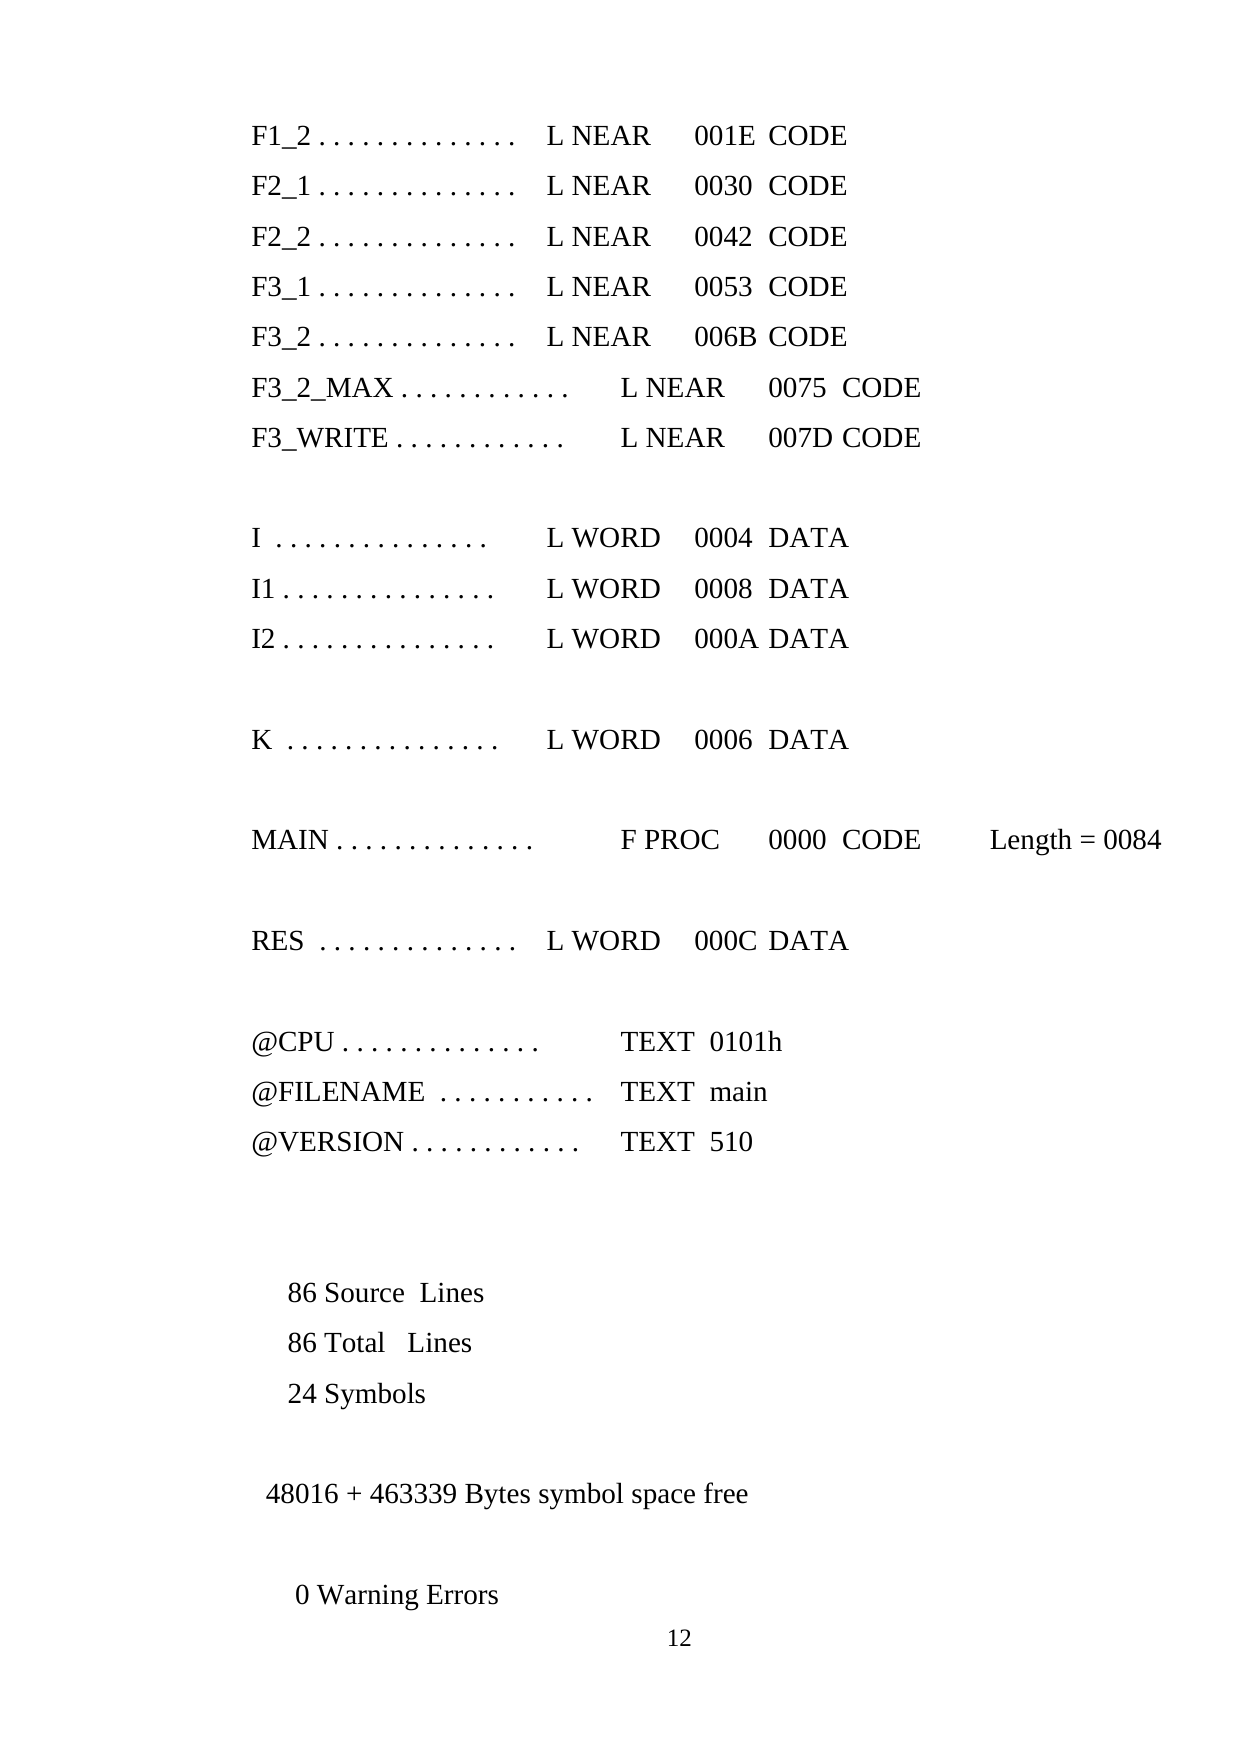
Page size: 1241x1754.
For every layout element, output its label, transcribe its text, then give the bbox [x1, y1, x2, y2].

text MAIN . . . . . . . . . . . . . . F PROC 0000 CODE Length = 0084 [177, 822, 1181, 856]
text F2_2 . . . . . . . . . . . . . . L NEAR 0042 CODE [177, 219, 1181, 252]
text F3_2 . . . . . . . . . . . . . . L NEAR 006B CODE [177, 319, 1181, 353]
text 24 Symbols [177, 1376, 1181, 1409]
text F1_2 . . . . . . . . . . . . . . L NEAR 001E CODE [177, 118, 1181, 152]
text @CPU . . . . . . . . . . . . . . TEXT 0101h [177, 1024, 1181, 1057]
text 86 Source Lines [177, 1275, 1181, 1309]
text 48016 + 463339 Bytes symbol space free [177, 1477, 1181, 1510]
text I . . . . . . . . . . . . . . . L WORD 0004 DATA [177, 521, 1181, 554]
text I2 . . . . . . . . . . . . . . . L WORD 000A DATA [177, 621, 1181, 655]
text K . . . . . . . . . . . . . . . L WORD 0006 DATA [177, 722, 1181, 755]
text F3_WRITE . . . . . . . . . . . . L NEAR 007D CODE [177, 420, 1181, 453]
text 0 Warning Errors [177, 1577, 1181, 1611]
text F3_1 . . . . . . . . . . . . . . L NEAR 0053 CODE [177, 269, 1181, 303]
text @FILENAME . . . . . . . . . . . TEXT main [177, 1074, 1181, 1108]
text RES . . . . . . . . . . . . . . L WORD 000C DATA [177, 923, 1181, 957]
text F2_1 . . . . . . . . . . . . . . L NEAR 0030 CODE [177, 168, 1181, 202]
text I1 . . . . . . . . . . . . . . . L WORD 0008 DATA [177, 571, 1181, 604]
text 86 Total Lines [177, 1326, 1181, 1359]
text @VERSION . . . . . . . . . . . . TEXT 510 [177, 1124, 1181, 1158]
text F3_2_MAX . . . . . . . . . . . . L NEAR 0075 CODE [177, 370, 1181, 403]
